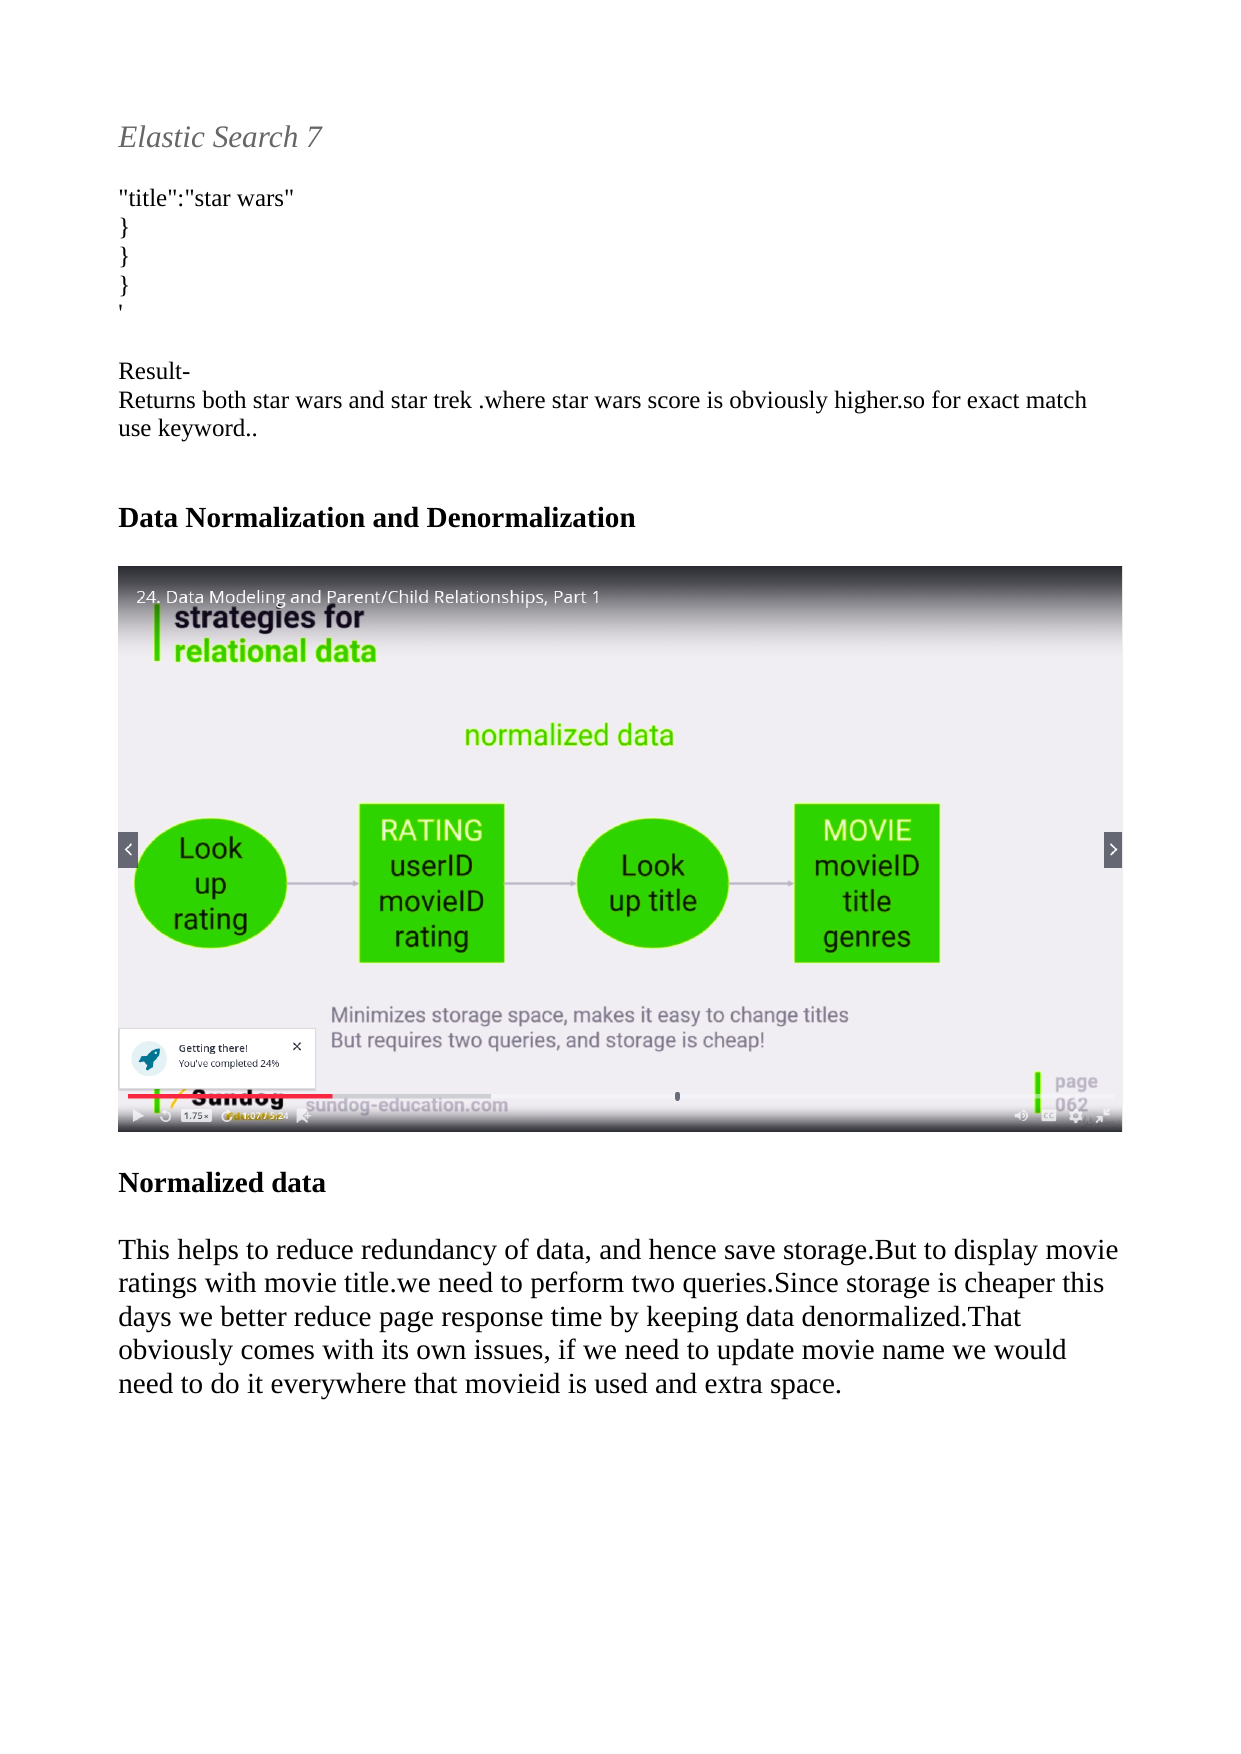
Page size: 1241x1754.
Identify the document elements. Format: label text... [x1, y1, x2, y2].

text This helps to reduce redundancy of data, and hence save storage.But to display movie ratings with movie title.we need to perform two queries.Since storage is cheaper this days we better reduce page response time by keeping data denormalized.That obviously comes with its own issues, if we need to update movie name we would need to do it everywhere that movieid is used and extra space. [118, 1232, 1122, 1399]
picture [118, 566, 1123, 1132]
text "title":"star wars" [118, 183, 1122, 212]
text } [118, 241, 1122, 270]
text ' [118, 298, 1122, 327]
text Data Normalization and Denormalization [118, 500, 1122, 533]
text Returns both star wars and star trek .where star wars score is obviously higher.so for exact match use keyword.. [118, 385, 1122, 442]
text Normalized data [118, 1165, 1122, 1198]
text } [118, 212, 1122, 241]
text } [118, 270, 1122, 298]
text Result- [118, 356, 1122, 385]
